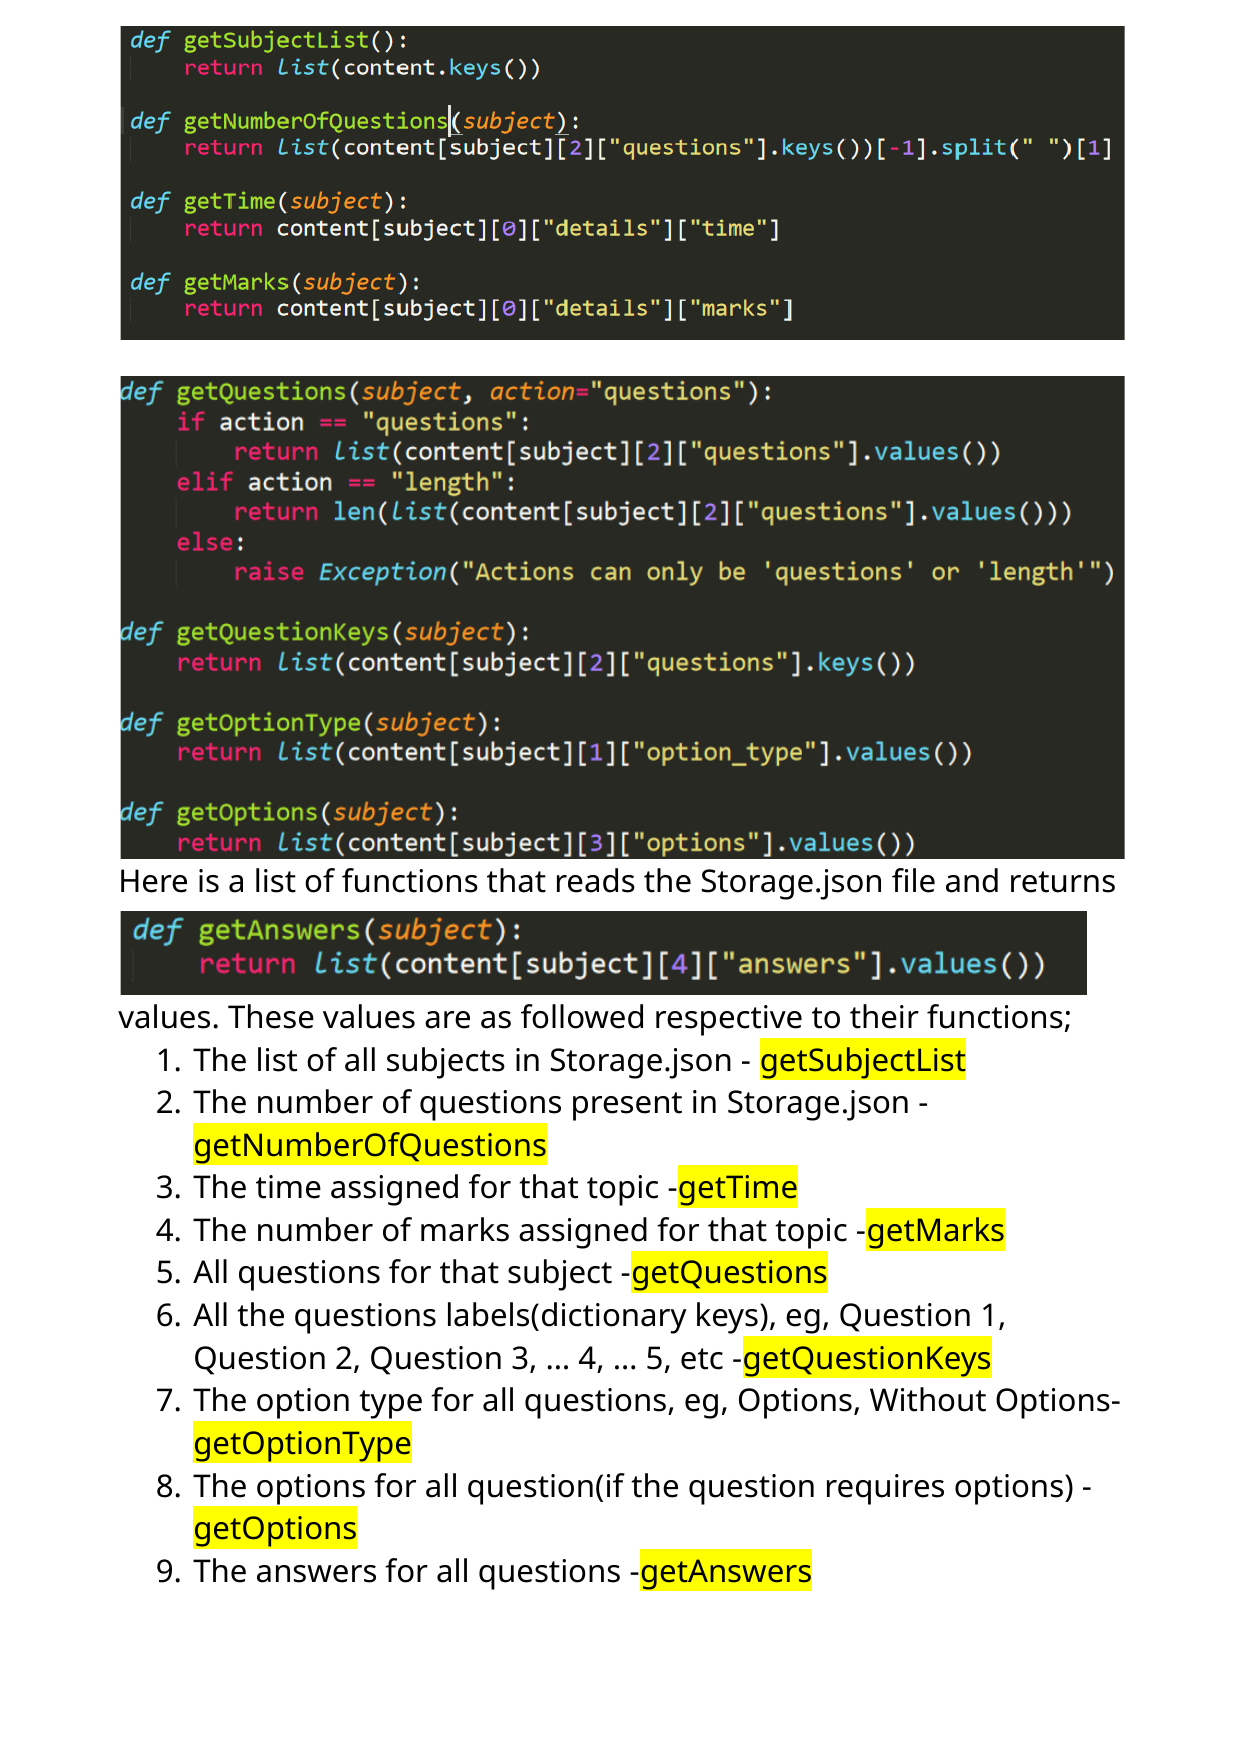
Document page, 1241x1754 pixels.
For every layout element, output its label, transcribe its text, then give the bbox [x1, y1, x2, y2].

list The options for all question(if the question requires options) -getOptions [156, 1463, 1122, 1549]
list All the questions labels(dictionary keys), eg, Question 1, Question 2, Question 3, … 4, … 5, etc -getQuestionKeys [156, 1293, 1122, 1378]
list The number of questions present in Storage.json -getNumberOfQuestions [156, 1080, 1122, 1165]
picture [120, 376, 1125, 859]
list The time assigned for that topic -getTime [156, 1165, 1122, 1208]
list All questions for that subject -getQuestions [156, 1251, 1122, 1293]
picture [120, 911, 1087, 995]
text Here is a list of functions that reads the Storage.json file and returns values. These values are as followed respective to their functions; [118, 118, 1122, 1037]
list The answers for all questions -getAnswers [156, 1549, 1122, 1591]
list The list of all subjects in Storage.json - getSubjectList [156, 1037, 1122, 1080]
list The option type for all questions, eg, Options, Without Options- getOptionType [156, 1378, 1122, 1463]
list The number of marks assigned for that topic -getMarks [156, 1208, 1122, 1251]
picture [120, 26, 1125, 340]
